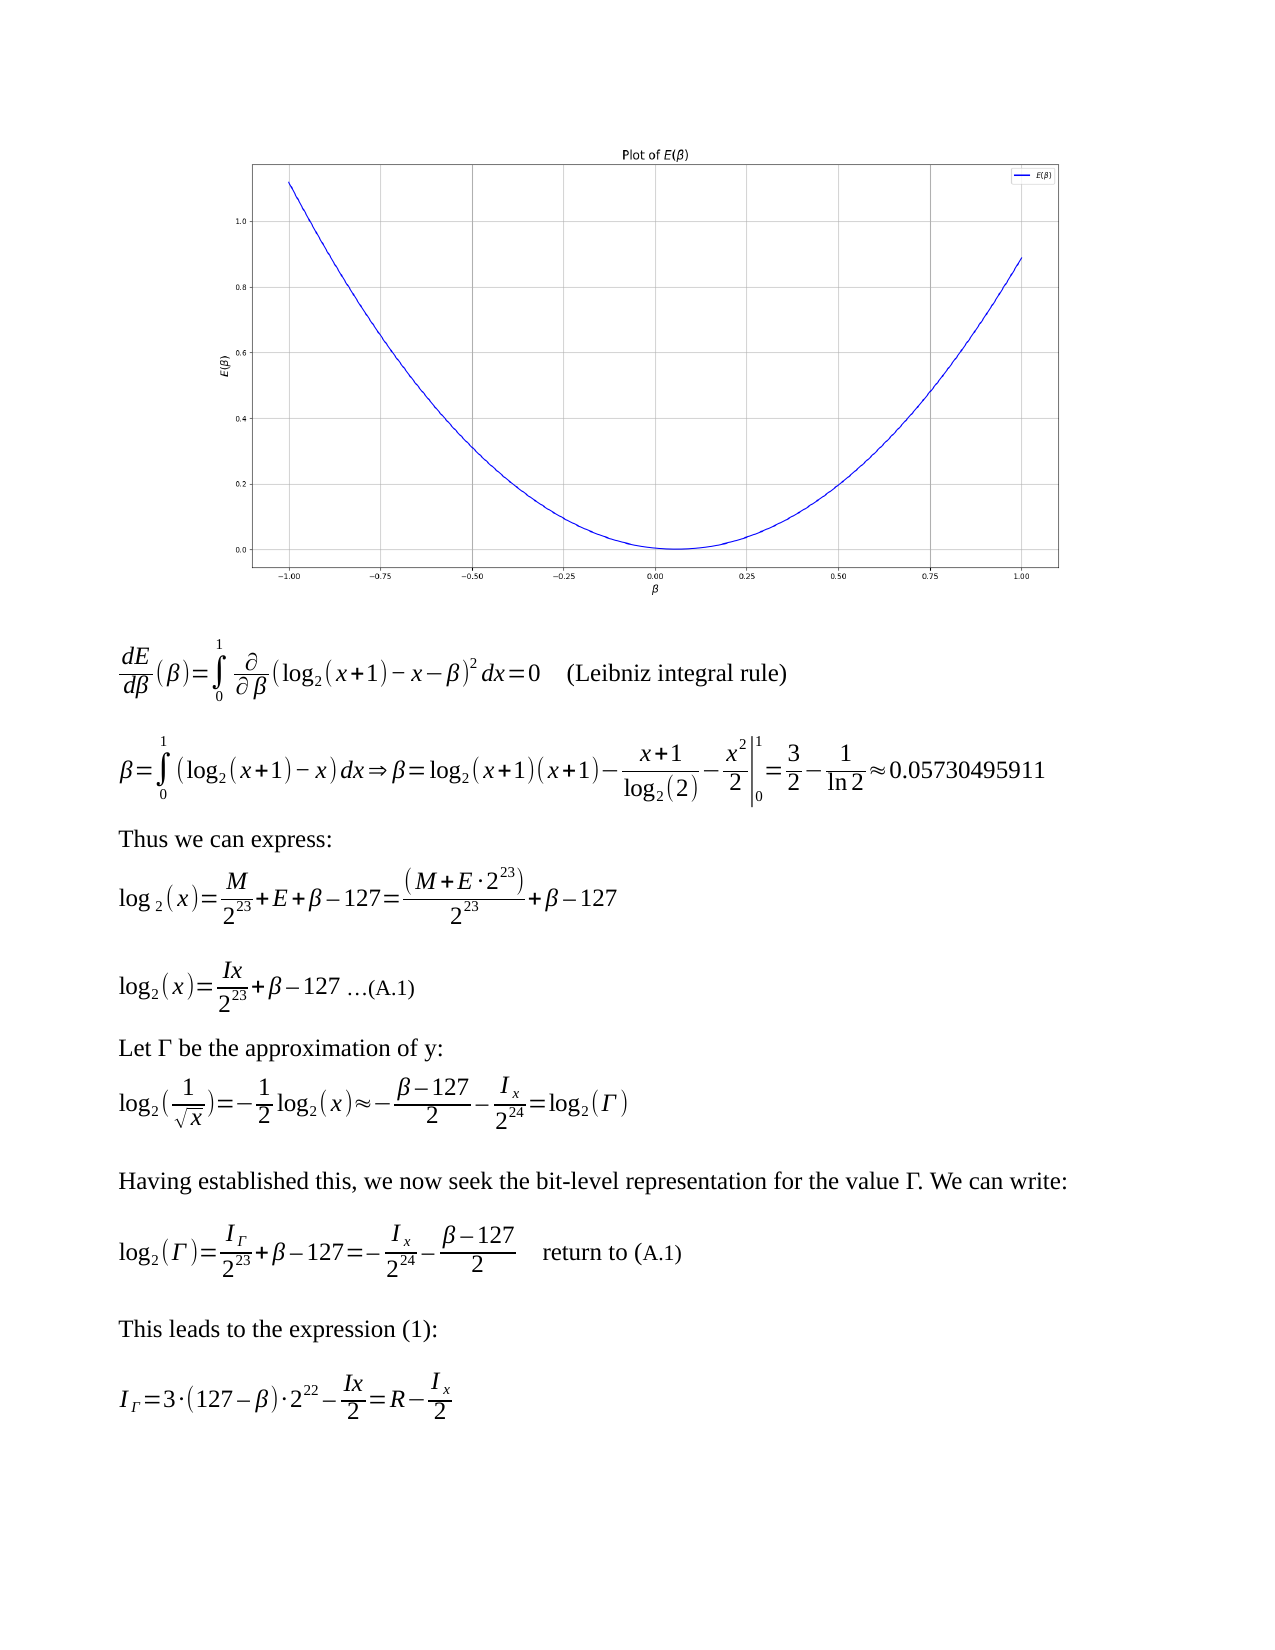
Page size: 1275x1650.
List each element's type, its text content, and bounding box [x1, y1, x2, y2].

text ­ (Leibniz integral rule) [118, 118, 1157, 707]
text return to (A.1) [118, 1224, 1157, 1286]
text Having established this, we now seek the bit-level representation for the value Γ. We can write: [118, 1166, 1157, 1195]
text Thus we can express: [118, 824, 1157, 852]
picture [122, 101, 1162, 625]
text Let Γ be the approximation of y: [118, 1033, 1157, 1062]
text This leads to the expression (1): [118, 1314, 1157, 1343]
text …(A.1) [118, 961, 1157, 1020]
